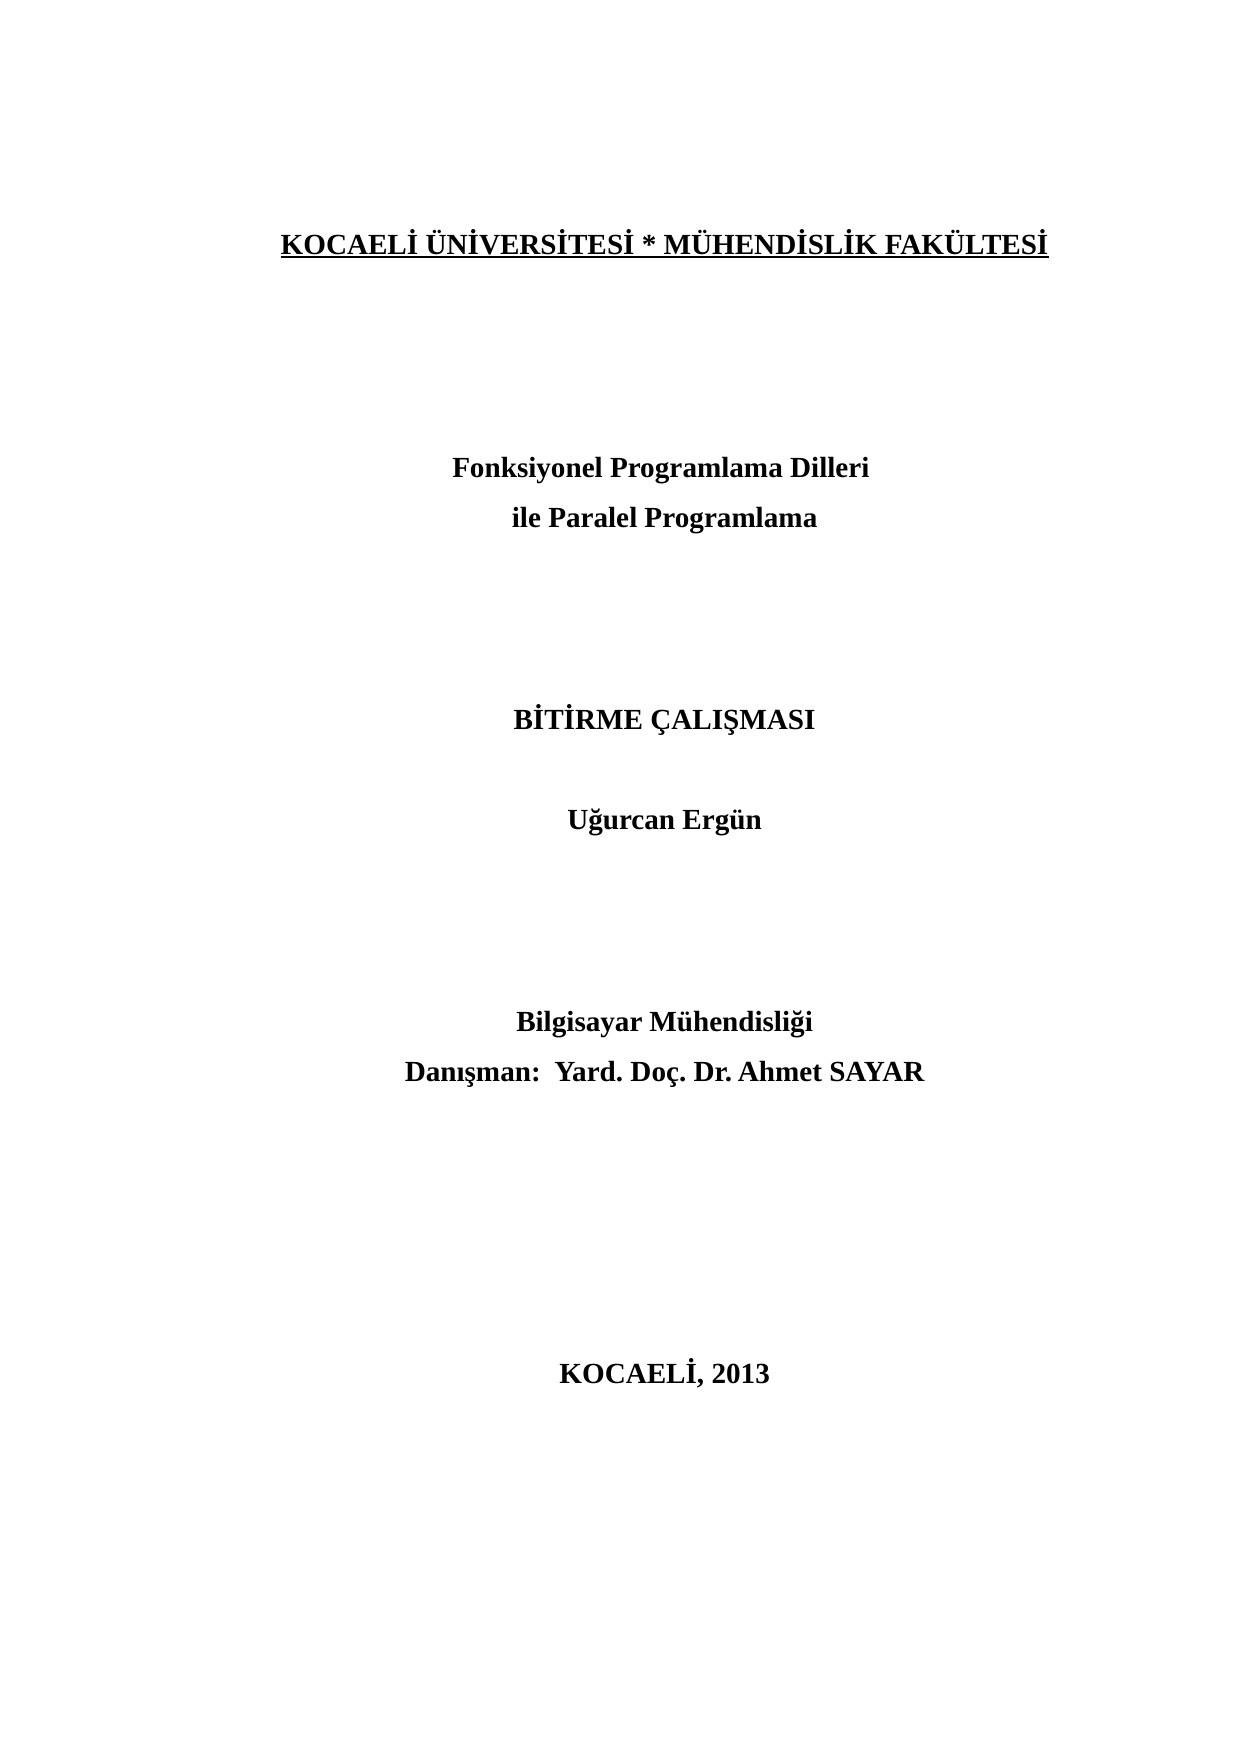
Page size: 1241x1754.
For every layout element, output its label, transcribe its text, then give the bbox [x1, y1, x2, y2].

text ile Paralel Programlama [236, 501, 1093, 534]
text KOCAELİ ÜNİVERSİTESİ * MÜHENDİSLİK FAKÜLTESİ [236, 227, 1093, 261]
text Fonksiyonel Programlama Dilleri [236, 450, 1093, 484]
text KOCAELİ, 2013 [236, 1356, 1093, 1389]
text BİTİRME ÇALIŞMASI [236, 702, 1093, 735]
text Bilgisayar Mühendisliği [236, 1004, 1093, 1037]
text Danışman: Yard. Doç. Dr. Ahmet SAYAR [236, 1054, 1093, 1088]
text Uğurcan Ergün [236, 802, 1093, 836]
